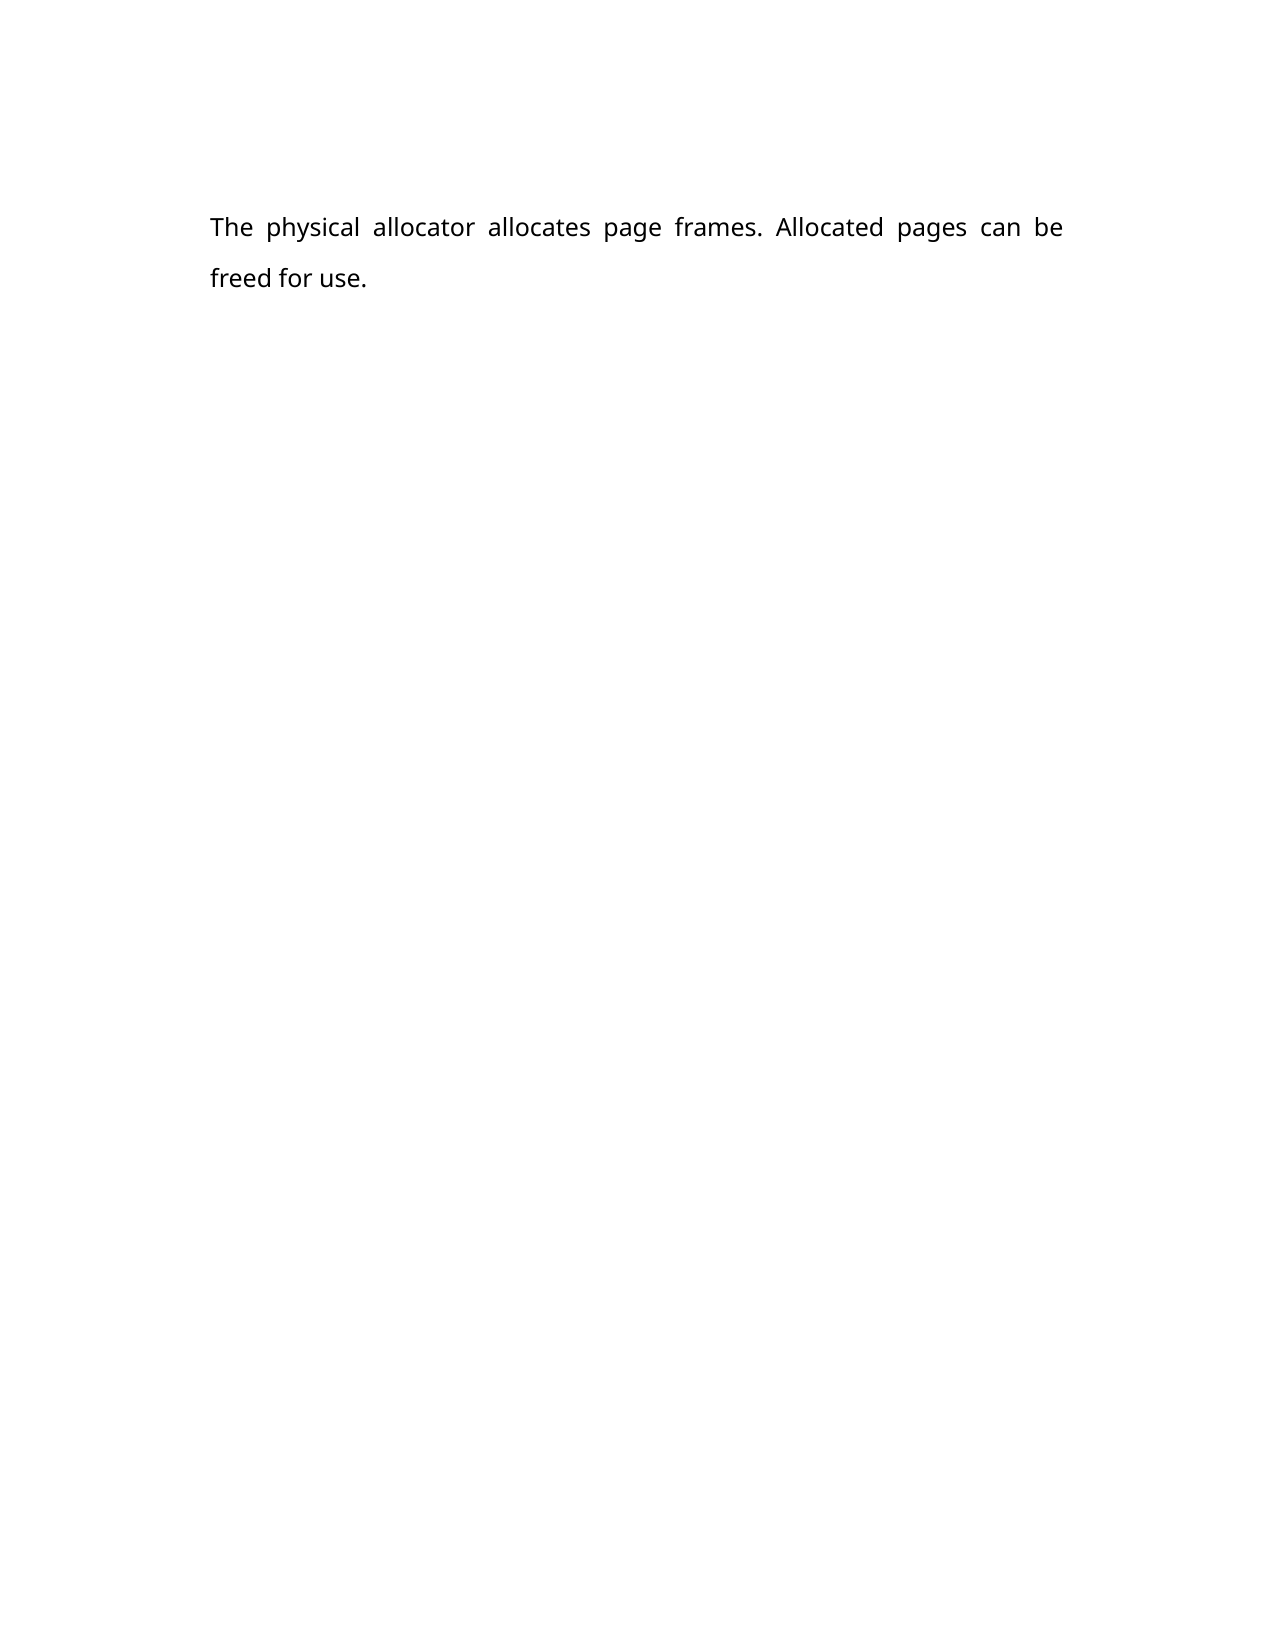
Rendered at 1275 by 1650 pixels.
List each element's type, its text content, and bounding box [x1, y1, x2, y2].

text The physical allocator allocates page frames. Allocated pages can be freed for use. [210, 210, 1065, 295]
